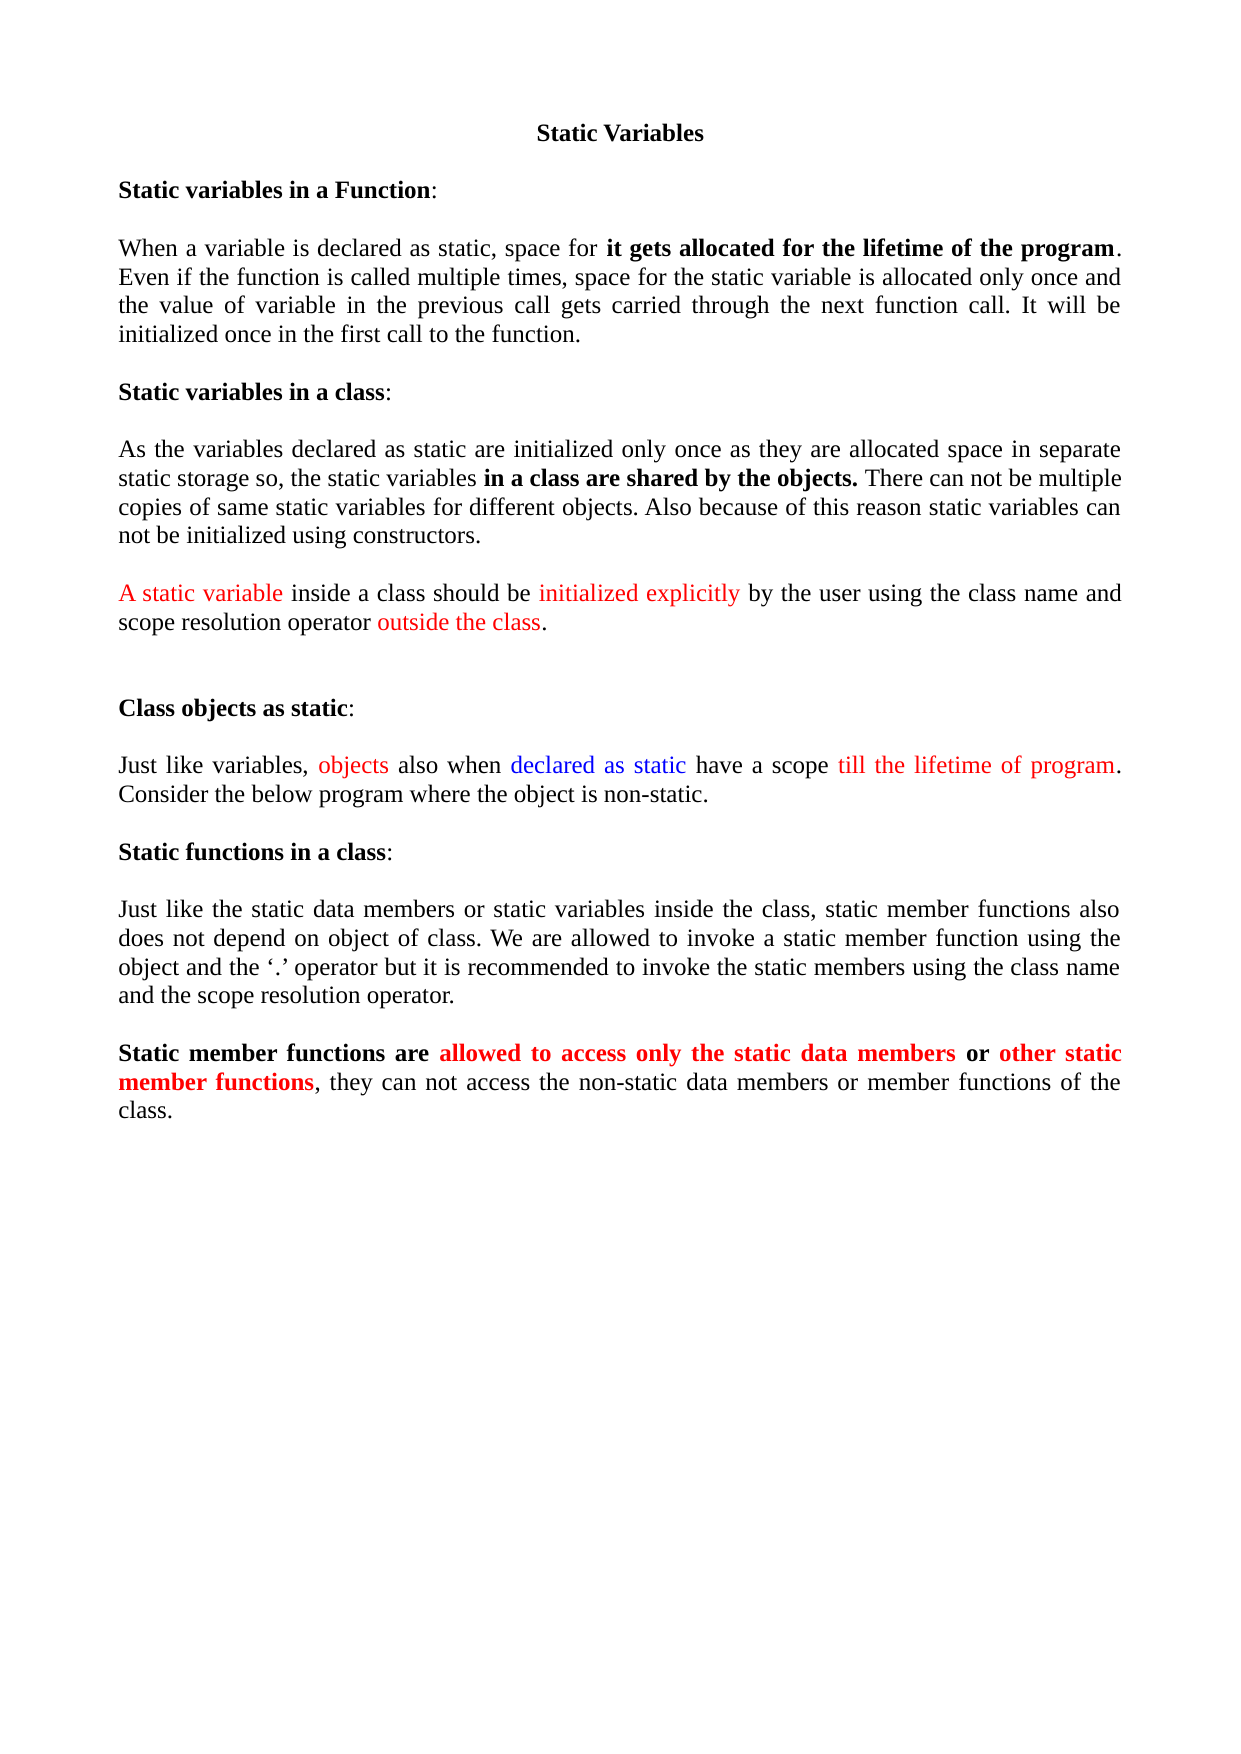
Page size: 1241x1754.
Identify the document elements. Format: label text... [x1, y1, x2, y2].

text Just like the static data members or static variables inside the class, static member functions also does not depend on object of class. We are allowed to invoke a static member function using the object and the ‘.’ operator but it is recommended to invoke the static members using the class name and the scope resolution operator. [118, 894, 1122, 1009]
text When a variable is declared as static, space for it gets allocated for the lifetime of the program. Even if the function is called multiple times, space for the static variable is allocated only once and the value of variable in the previous call gets carried through the next function call. It will be initialized once in the first call to the function. [118, 233, 1122, 348]
text A static variable inside a class should be initialized explicitly by the user using the class name and scope resolution operator outside the class. [118, 578, 1122, 636]
text Static variables in a class: [118, 377, 1122, 406]
text Static Variables [118, 118, 1122, 147]
text Static member functions are allowed to access only the static data members or other static member functions, they can not access the non-static data members or member functions of the class. [118, 1009, 1122, 1124]
text Class objects as static: [118, 693, 1122, 722]
text Static variables in a Function: [118, 176, 1122, 204]
text Just like variables, objects also when declared as static have a scope till the lifetime of program. Consider the below program where the object is non-static. [118, 751, 1122, 808]
text Static functions in a class: [118, 837, 1122, 866]
text As the variables declared as static are initialized only once as they are allocated space in separate static storage so, the static variables in a class are shared by the objects. There can not be multiple copies of same static variables for different objects. Also because of this reason static variables can not be initialized using constructors. [118, 434, 1122, 549]
